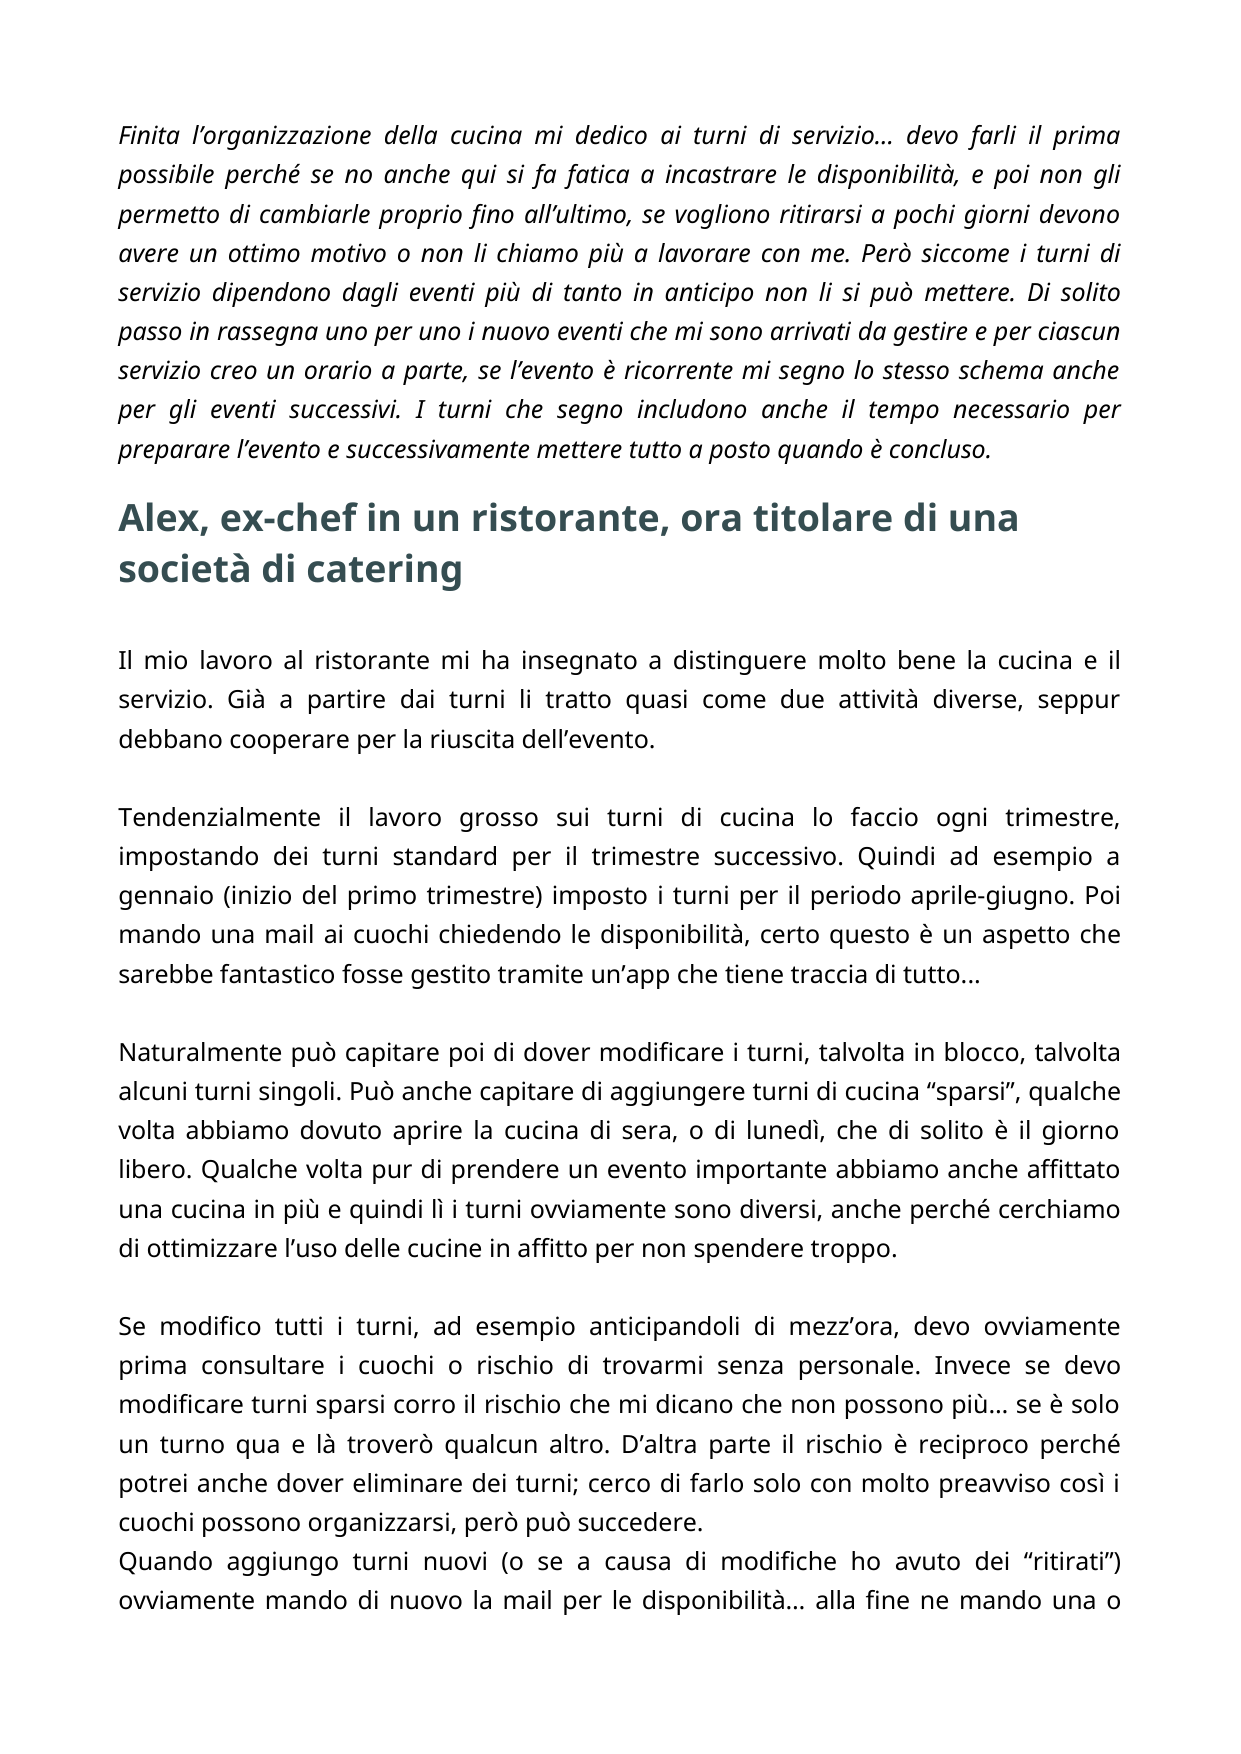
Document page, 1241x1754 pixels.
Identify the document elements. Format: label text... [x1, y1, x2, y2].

text Naturalmente può capitare poi di dover modificare i turni, talvolta in blocco, talvolta alcuni turni singoli. Può anche capitare di aggiungere turni di cucina “sparsi”, qualche volta abbiamo dovuto aprire la cucina di sera, o di lunedì, che di solito è il giorno libero. Qualche volta pur di prendere un evento importante abbiamo anche affittato una cucina in più e quindi lì i turni ovviamente sono diversi, anche perché cerchiamo di ottimizzare l’uso delle cucine in affitto per non spendere troppo. [118, 1035, 1122, 1264]
text Quando aggiungo turni nuovi (o se a causa di modifiche ho avuto dei “ritirati”) ovviamente mando di nuovo la mail per le disponibilità… alla fine ne mando una o [118, 1544, 1122, 1617]
text Tendenzialmente il lavoro grosso sui turni di cucina lo faccio ogni trimestre, impostando dei turni standard per il trimestre successivo. Quindi ad esempio a gennaio (inizio del primo trimestre) imposto i turni per il periodo aprile-giugno. Poi mando una mail ai cuochi chiedendo le disponibilità, certo questo è un aspetto che sarebbe fantastico fosse gestito tramite un’app che tiene traccia di tutto... [118, 800, 1122, 990]
subtitle Alex, ex-chef in un ristorante, ora titolare di una società di catering [118, 491, 1122, 593]
text Se modifico tutti i turni, ad esempio anticipandoli di mezz’ora, devo ovviamente prima consultare i cuochi o rischio di trovarmi senza personale. Invece se devo modificare turni sparsi corro il rischio che mi dicano che non possono più… se è solo un turno qua e là troverò qualcun altro. D’altra parte il rischio è reciproco perché potrei anche dover eliminare dei turni; cerco di farlo solo con molto preavviso così i cuochi possono organizzarsi, però può succedere. [118, 1309, 1122, 1539]
text Finita l’organizzazione della cucina mi dedico ai turni di servizio… devo farli il prima possibile perché se no anche qui si fa fatica a incastrare le disponibilità, e poi non gli permetto di cambiarle proprio fino all’ultimo, se vogliono ritirarsi a pochi giorni devono avere un ottimo motivo o non li chiamo più a lavorare con me. Però siccome i turni di servizio dipendono dagli eventi più di tanto in anticipo non li si può mettere. Di solito passo in rassegna uno per uno i nuovo eventi che mi sono arrivati da gestire e per ciascun servizio creo un orario a parte, se l’evento è ricorrente mi segno lo stesso schema anche per gli eventi successivi. I turni che segno includono anche il tempo necessario per preparare l’evento e successivamente mettere tutto a posto quando è concluso. [118, 118, 1122, 465]
text Il mio lavoro al ristorante mi ha insegnato a distinguere molto bene la cucina e il servizio. Già a partire dai turni li tratto quasi come due attività diverse, seppur debbano cooperare per la riuscita dell’evento. [118, 643, 1122, 755]
